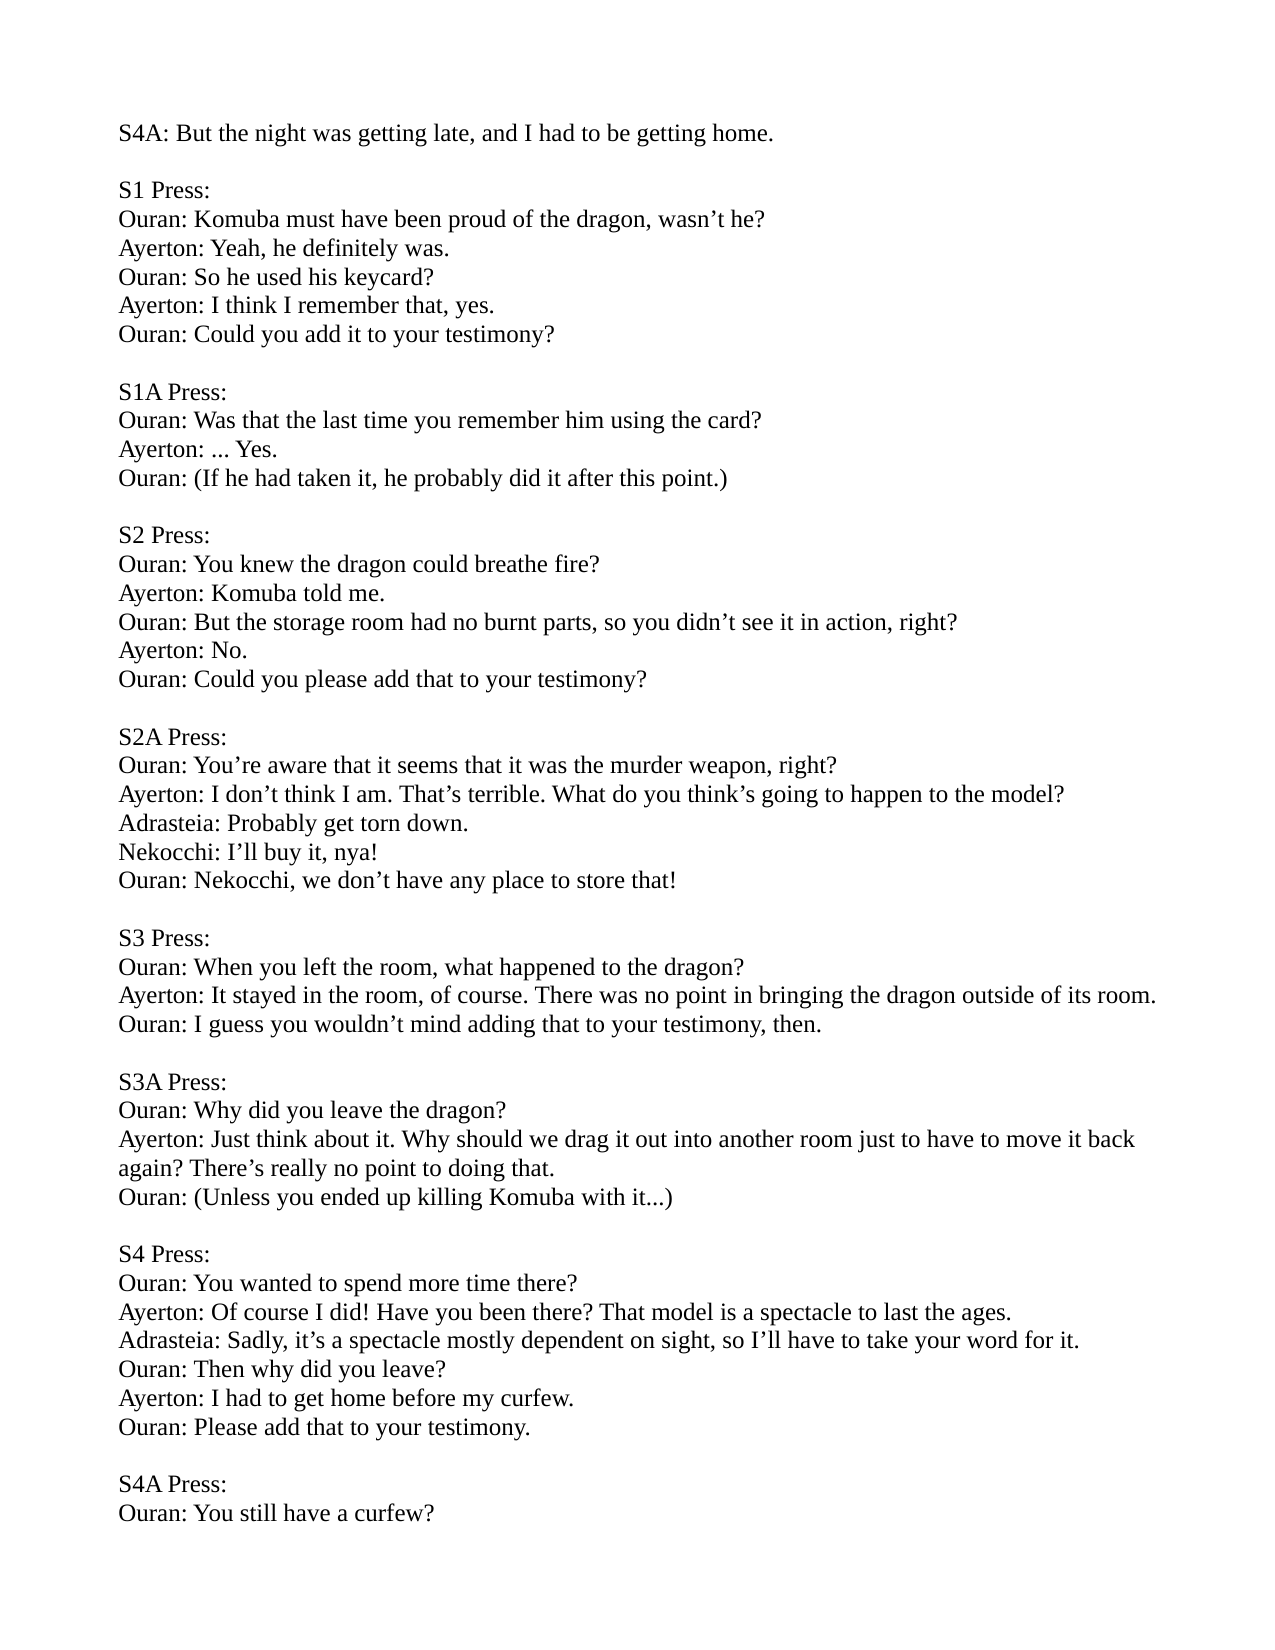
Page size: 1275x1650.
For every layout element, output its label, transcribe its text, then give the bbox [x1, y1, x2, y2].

text Ayerton: I had to get home before my curfew. [118, 1383, 1157, 1412]
text Ouran: You knew the dragon could breathe fire? [118, 549, 1157, 578]
text Ouran: You still have a curfew? [118, 1498, 1157, 1527]
text Ouran: But the storage room had no burnt parts, so you didn’t see it in action, right? [118, 607, 1157, 636]
text Ouran: (If he had taken it, he probably did it after this point.) [118, 463, 1157, 492]
text Ayerton: Of course I did! Have you been there? That model is a spectacle to last the ages. [118, 1297, 1157, 1326]
text Ouran: When you left the room, what happened to the dragon? [118, 952, 1157, 981]
text Ouran: Could you add it to your testimony? [118, 319, 1157, 348]
text Ouran: Nekocchi, we don’t have any place to store that! [118, 866, 1157, 894]
text Ouran: Could you please add that to your testimony? [118, 664, 1157, 693]
text Ayerton: Komuba told me. [118, 578, 1157, 607]
text Ouran: Komuba must have been proud of the dragon, wasn’t he? [118, 204, 1157, 233]
text Ouran: So he used his keycard? [118, 262, 1157, 291]
text Ouran: I guess you wouldn’t mind adding that to your testimony, then. [118, 1009, 1157, 1038]
text Ouran: Was that the last time you remember him using the card? [118, 406, 1157, 434]
text S2 Press: [118, 521, 1157, 549]
text Ayerton: ... Yes. [118, 434, 1157, 463]
text Ouran: Please add that to your testimony. [118, 1412, 1157, 1441]
text S4A Press: [118, 1469, 1157, 1498]
text Ayerton: I don’t think I am. That’s terrible. What do you think’s going to happen to the model? [118, 779, 1157, 808]
text S3 Press: [118, 923, 1157, 952]
text Ouran: You wanted to spend more time there? [118, 1268, 1157, 1297]
text Ouran: Why did you leave the dragon? [118, 1096, 1157, 1124]
text Ayerton: It stayed in the room, of course. There was no point in bringing the dragon outside of its room. [118, 981, 1157, 1009]
text Ayerton: Just think about it. Why should we drag it out into another room just to have to move it back again? There’s really no point to doing that. [118, 1124, 1157, 1182]
text Nekocchi: I’ll buy it, nya! [118, 837, 1157, 866]
text Adrasteia: Probably get torn down. [118, 808, 1157, 837]
text S4 Press: [118, 1239, 1157, 1268]
text Ouran: Then why did you leave? [118, 1354, 1157, 1383]
text S1A Press: [118, 377, 1157, 406]
text S2A Press: [118, 722, 1157, 751]
text S4A: But the night was getting late, and I had to be getting home. [118, 118, 1157, 147]
text Ouran: You’re aware that it seems that it was the murder weapon, right? [118, 751, 1157, 779]
text S3A Press: [118, 1067, 1157, 1096]
text S1 Press: [118, 176, 1157, 204]
text Ouran: (Unless you ended up killing Komuba with it...) [118, 1182, 1157, 1211]
text Ayerton: I think I remember that, yes. [118, 291, 1157, 319]
text Ayerton: No. [118, 636, 1157, 664]
text Ayerton: Yeah, he definitely was. [118, 233, 1157, 262]
text Adrasteia: Sadly, it’s a spectacle mostly dependent on sight, so I’ll have to take your word for it. [118, 1326, 1157, 1354]
